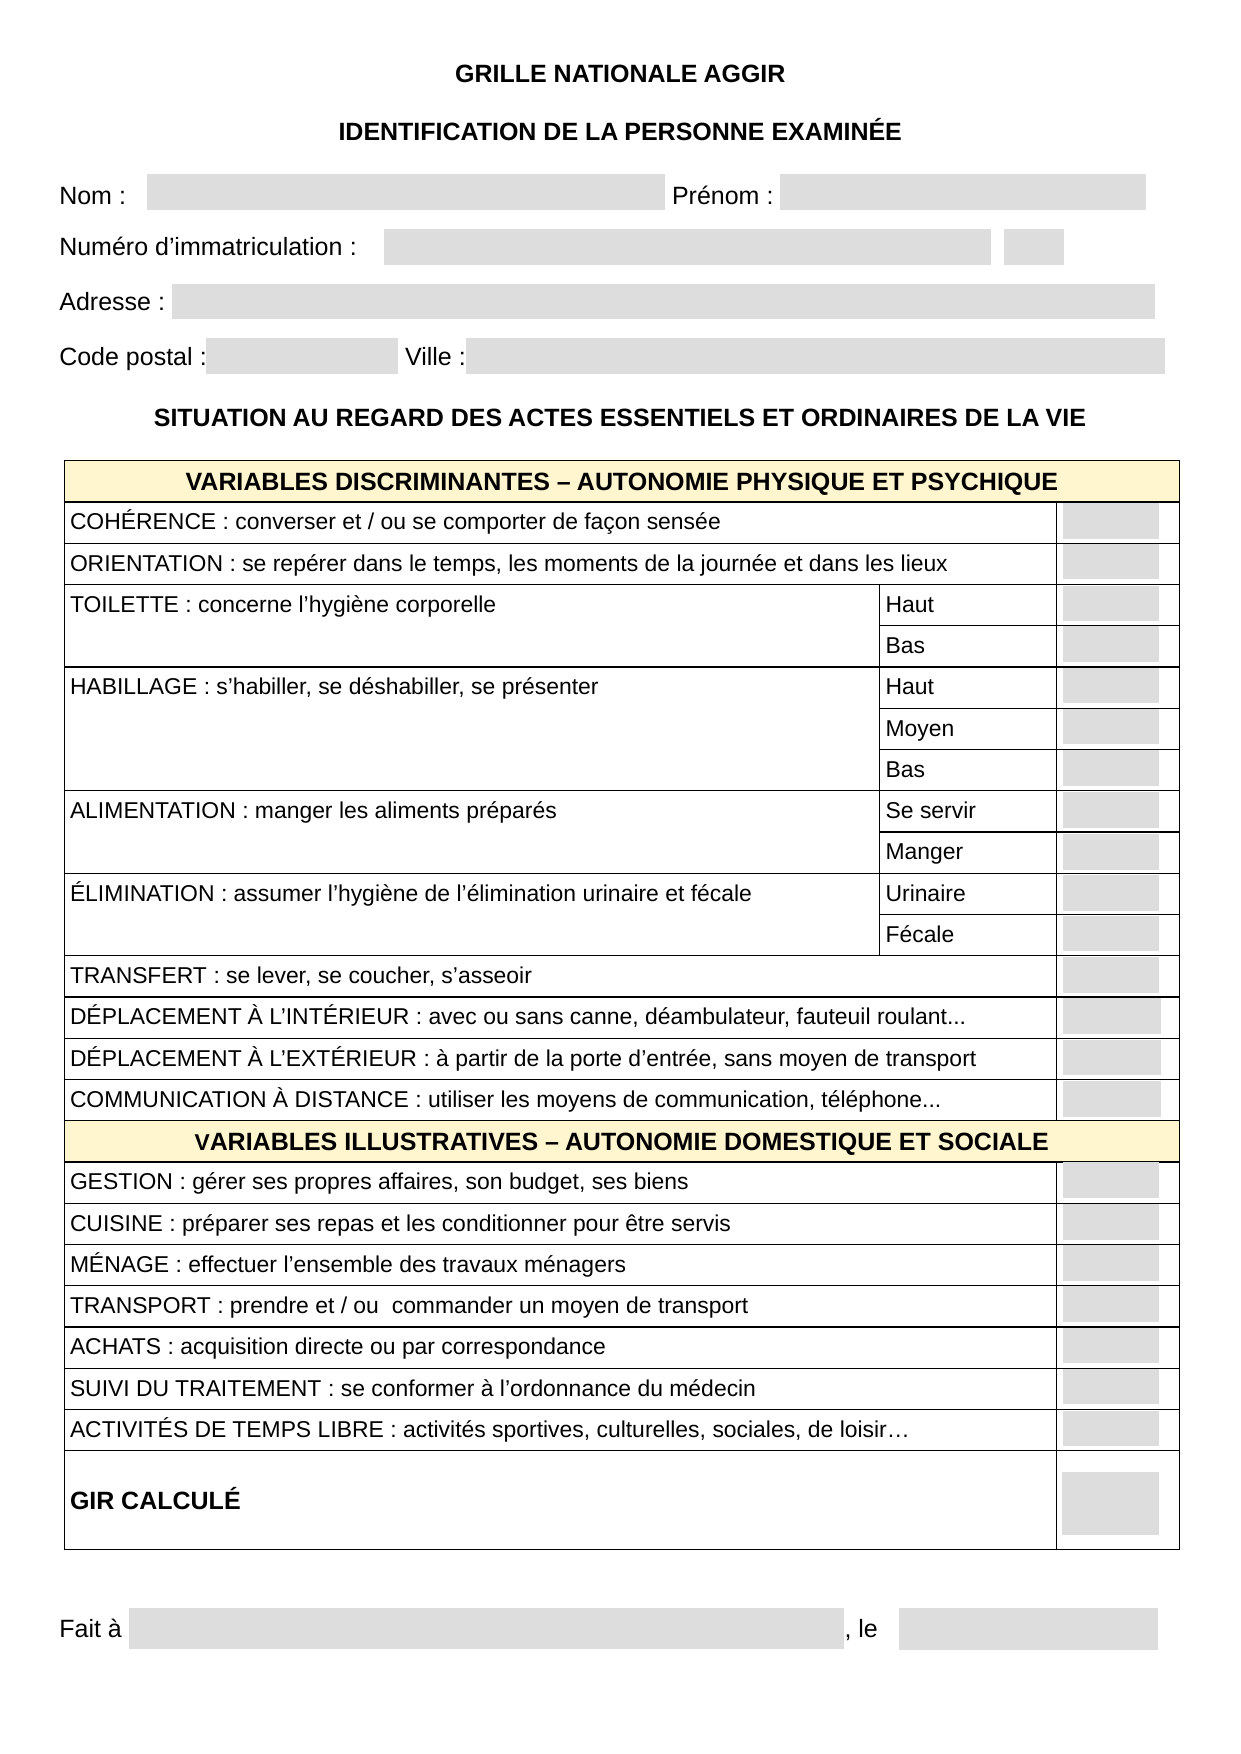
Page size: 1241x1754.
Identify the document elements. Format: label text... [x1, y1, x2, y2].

table_cell [1057, 585, 1179, 625]
table_cell [1057, 626, 1179, 666]
table_cell Bas [880, 626, 1056, 666]
table_cell DÉPLACEMENT À L’EXTÉRIEUR : à partir de la porte d’entrée, sans moyen de transport [65, 1039, 1056, 1079]
table_cell [1057, 709, 1179, 749]
table_cell [1057, 1369, 1179, 1409]
table_cell [1057, 956, 1179, 996]
table_cell ÉLIMINATION : assumer l’hygiène de l’élimination urinaire et fécale [65, 874, 879, 955]
table_cell Manger [880, 833, 1056, 873]
table_cell [1057, 668, 1179, 708]
table_cell [1057, 1286, 1179, 1326]
table_cell DÉPLACEMENT À L’INTÉRIEUR : avec ou sans canne, déambulateur, fauteuil roulant... [65, 998, 1056, 1038]
table_cell [1057, 503, 1179, 543]
table_cell ORIENTATION : se repérer dans le temps, les moments de la journée et dans les lieux [65, 544, 1056, 584]
table_cell COMMUNICATION À DISTANCE : utiliser les moyens de communication, téléphone... [65, 1080, 1056, 1120]
table_cell [1057, 998, 1179, 1038]
text Prénom : [665, 174, 780, 210]
text [1146, 174, 1181, 210]
text SITUATION AU REGARD DES ACTES ESSENTIELS ET ORDINAIRES DE LA VIE [59, 403, 1181, 431]
table_cell ACTIVITÉS DE TEMPS LIBRE : activités sportives, culturelles, sociales, de loisir… [65, 1410, 1056, 1450]
text [1155, 284, 1181, 319]
text [1165, 338, 1181, 374]
table_cell VARIABLES ILLUSTRATIVES – AUTONOMIE DOMESTIQUE ET SOCIALE [65, 1121, 1179, 1161]
text Fait à , le [59, 1607, 1181, 1650]
table_cell HABILLAGE : s’habiller, se déshabiller, se présenter [65, 668, 879, 790]
table_cell [1057, 1080, 1179, 1120]
table_cell Haut [880, 668, 1056, 708]
table_cell GESTION : gérer ses propres affaires, son budget, ses biens [65, 1163, 1056, 1203]
table_cell [1057, 750, 1179, 790]
table_cell ALIMENTATION : manger les aliments préparés [65, 791, 879, 873]
table_cell [1057, 915, 1179, 955]
text Adresse : [59, 284, 172, 319]
table_cell GIR CALCULÉ [65, 1451, 1056, 1549]
text Ville : [398, 338, 466, 374]
table_cell COHÉRENCE : converser et / ou se comporter de façon sensée [65, 503, 1056, 543]
table_cell [1057, 833, 1179, 873]
table_cell [1057, 1163, 1179, 1203]
table_cell Se servir [880, 791, 1056, 831]
table_cell [1057, 544, 1179, 584]
table_cell Fécale [880, 915, 1056, 955]
table_cell Bas [880, 750, 1056, 790]
table_cell TRANSFERT : se lever, se coucher, s’asseoir [65, 956, 1056, 996]
table_cell [1057, 1245, 1179, 1285]
table_cell TRANSPORT : prendre et / ou commander un moyen de transport [65, 1286, 1056, 1326]
table_cell MÉNAGE : effectuer l’ensemble des travaux ménagers [65, 1245, 1056, 1285]
table_cell ACHATS : acquisition directe ou par correspondance [65, 1328, 1056, 1368]
table_header VARIABLES DISCRIMINANTES – AUTONOMIE PHYSIQUE ET PSYCHIQUE [65, 461, 1179, 501]
text GRILLE NATIONALE AGGIR [59, 59, 1181, 88]
table_cell SUIVI DU TRAITEMENT : se conformer à l’ordonnance du médecin [65, 1369, 1056, 1409]
table_cell CUISINE : préparer ses repas et les conditionner pour être servis [65, 1204, 1056, 1244]
table_cell [1057, 1328, 1179, 1368]
table_cell Haut [880, 585, 1056, 625]
table_cell [1057, 1039, 1179, 1079]
text Nom : [59, 174, 147, 210]
table_cell [1057, 1451, 1179, 1549]
text Numéro d’immatriculation : [59, 229, 384, 264]
text IDENTIFICATION DE LA PERSONNE EXAMINÉE [59, 117, 1181, 145]
text Code postal : [59, 338, 206, 374]
table_cell [1057, 874, 1179, 914]
table_cell Urinaire [880, 874, 1056, 914]
table_cell [1057, 1410, 1179, 1450]
table_cell Moyen [880, 709, 1056, 749]
table_cell [1057, 791, 1179, 831]
table_cell TOILETTE : concerne l’hygiène corporelle [65, 585, 879, 666]
table_cell [1057, 1204, 1179, 1244]
text [1064, 229, 1181, 264]
